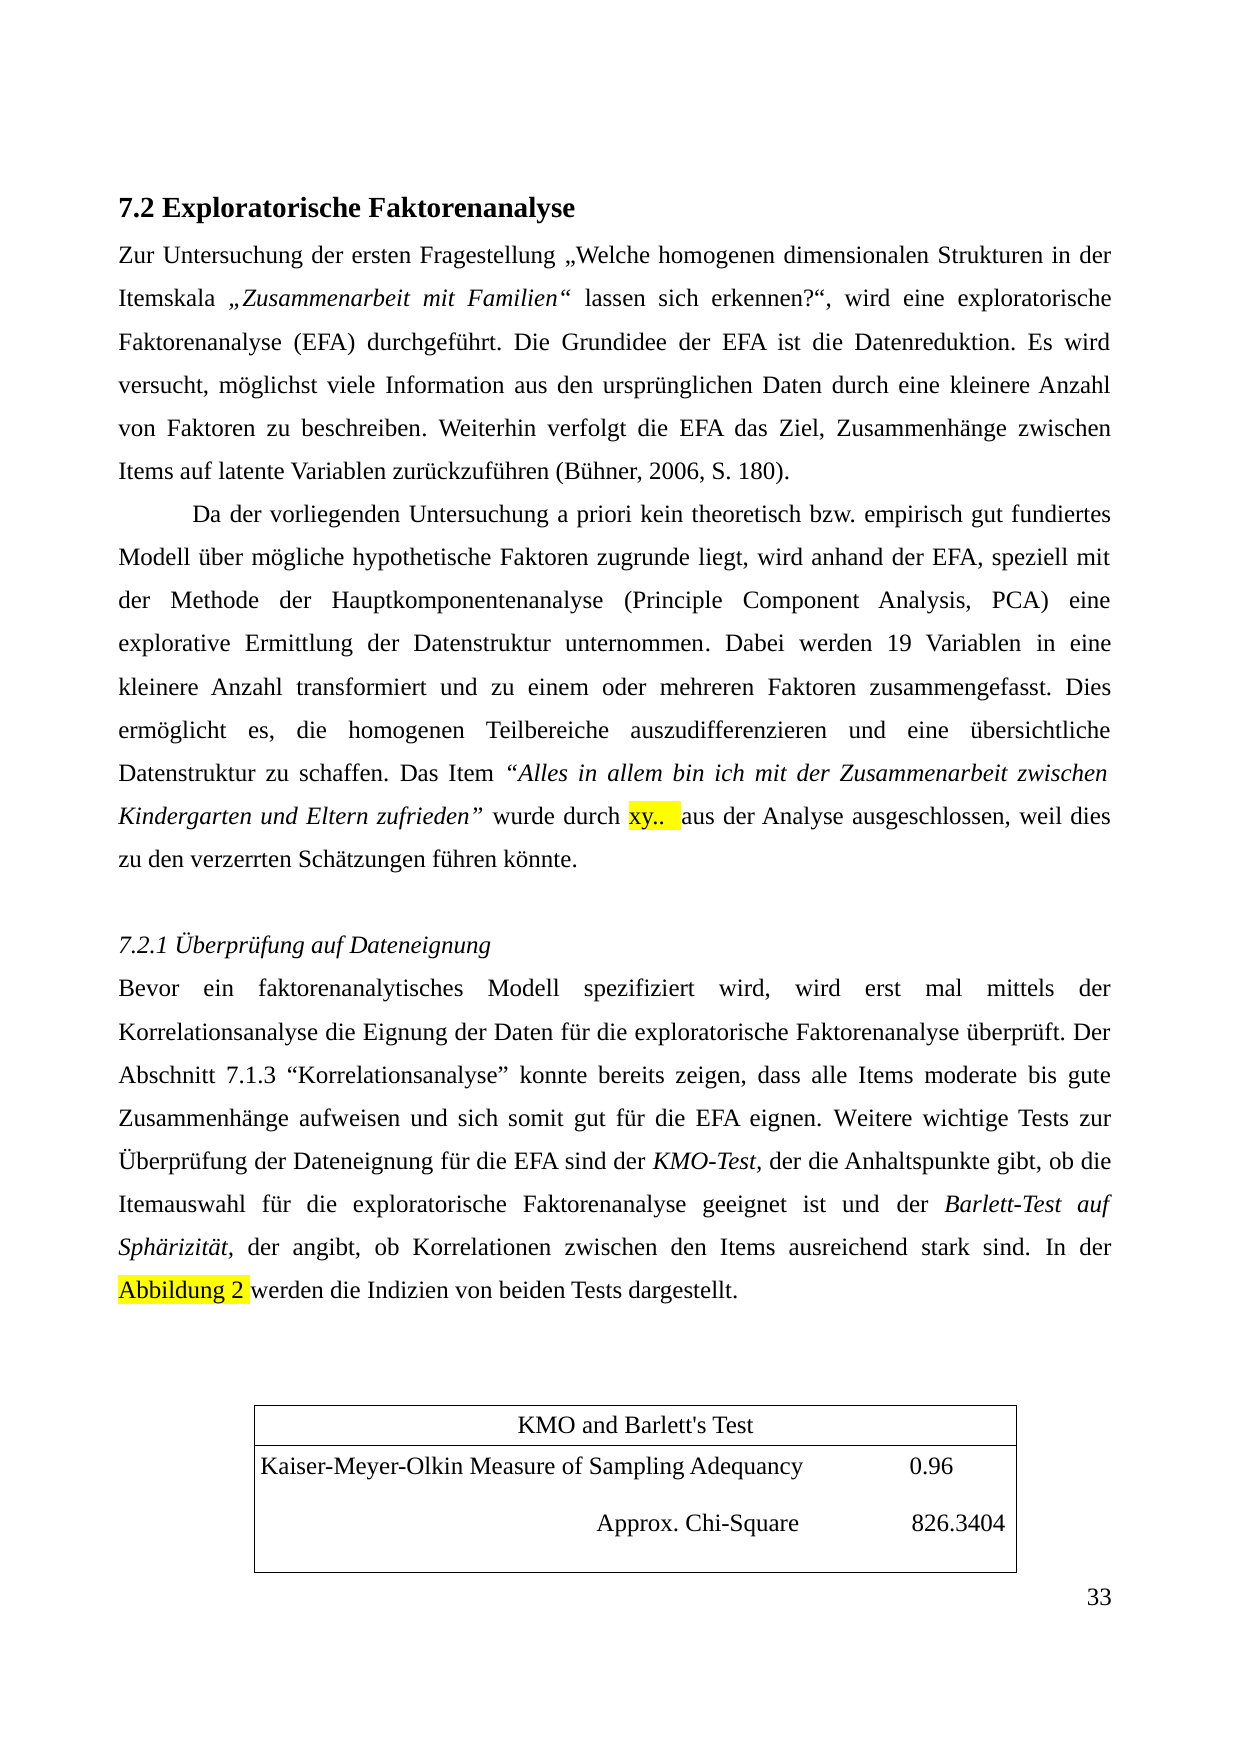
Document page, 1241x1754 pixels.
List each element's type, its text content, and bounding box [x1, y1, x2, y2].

text 7.2.1 Überprüfung auf Dateneignung [118, 930, 1111, 959]
text Zur Untersuchung der ersten Fragestellung „Welche homogenen dimensionalen Strukturen in der Itemskala „Zusammenarbeit mit Familien“ lassen sich erkennen?“, wird eine exploratorische Faktorenanalyse (EFA) durchgeführt. Die Grundidee der EFA ist die Datenreduktion. Es wird versucht, möglichst viele Information aus den ursprünglichen Daten durch eine kleinere Anzahl von Faktoren zu beschreiben. Weiterhin verfolgt die EFA das Ziel, Zusammenhänge zwischen Items auf latente Variablen zurückzuführen (Bühner, 2006, S. 180). [118, 240, 1111, 485]
text Da der vorliegenden Untersuchung a priori kein theoretisch bzw. empirisch gut fundiertes Modell über mögliche hypothetische Faktoren zugrunde liegt, wird anhand der EFA, speziell mit der Methode der Hauptkomponentenanalyse (Principle Component Analysis, PCA) eine explorative Ermittlung der Datenstruktur unternommen. Dabei werden 19 Variablen in eine kleinere Anzahl transformiert und zu einem oder mehreren Faktoren zusammengefasst. Dies ermöglicht es, die homogenen Teilbereiche auszudifferenzieren und eine übersichtliche Datenstruktur zu schaffen. Das Item “Alles in allem bin ich mit der Zusammenarbeit zwischen Kindergarten und Eltern zufrieden” wurde durch xy.. aus der Analyse ausgeschlossen, weil dies zu den verzerrten Schätzungen führen könnte. [118, 499, 1111, 873]
text 7.2 Exploratorische Faktorenanalyse [118, 190, 1111, 223]
text Bevor ein faktorenanalytisches Modell spezifiziert wird, wird erst mal mittels der Korrelationsanalyse die Eignung der Daten für die exploratorische Faktorenanalyse überprüft. Der Abschnitt 7.1.3 “Korrelationsanalyse” konnte bereits zeigen, dass alle Items moderate bis gute Zusammenhänge aufweisen und sich somit gut für die EFA eignen. Weitere wichtige Tests zur Überprüfung der Dateneignung für die EFA sind der KMO-Test, der die Anhaltspunkte gibt, ob die Itemauswahl für die exploratorische Faktorenanalyse geeignet ist und der Barlett-Test auf Sphärizität, der angibt, ob Korrelationen zwischen den Items ausreichend stark sind. In der Abbildung 2 werden die Indizien von beiden Tests dargestellt. [118, 973, 1111, 1304]
table_header KMO and Barlett's Test [255, 1406, 1016, 1445]
table_cell Kaiser-Meyer-Olkin Measure of Sampling Adequancy 0.96 Approx. Chi-Square 826.3404 [255, 1446, 1016, 1572]
